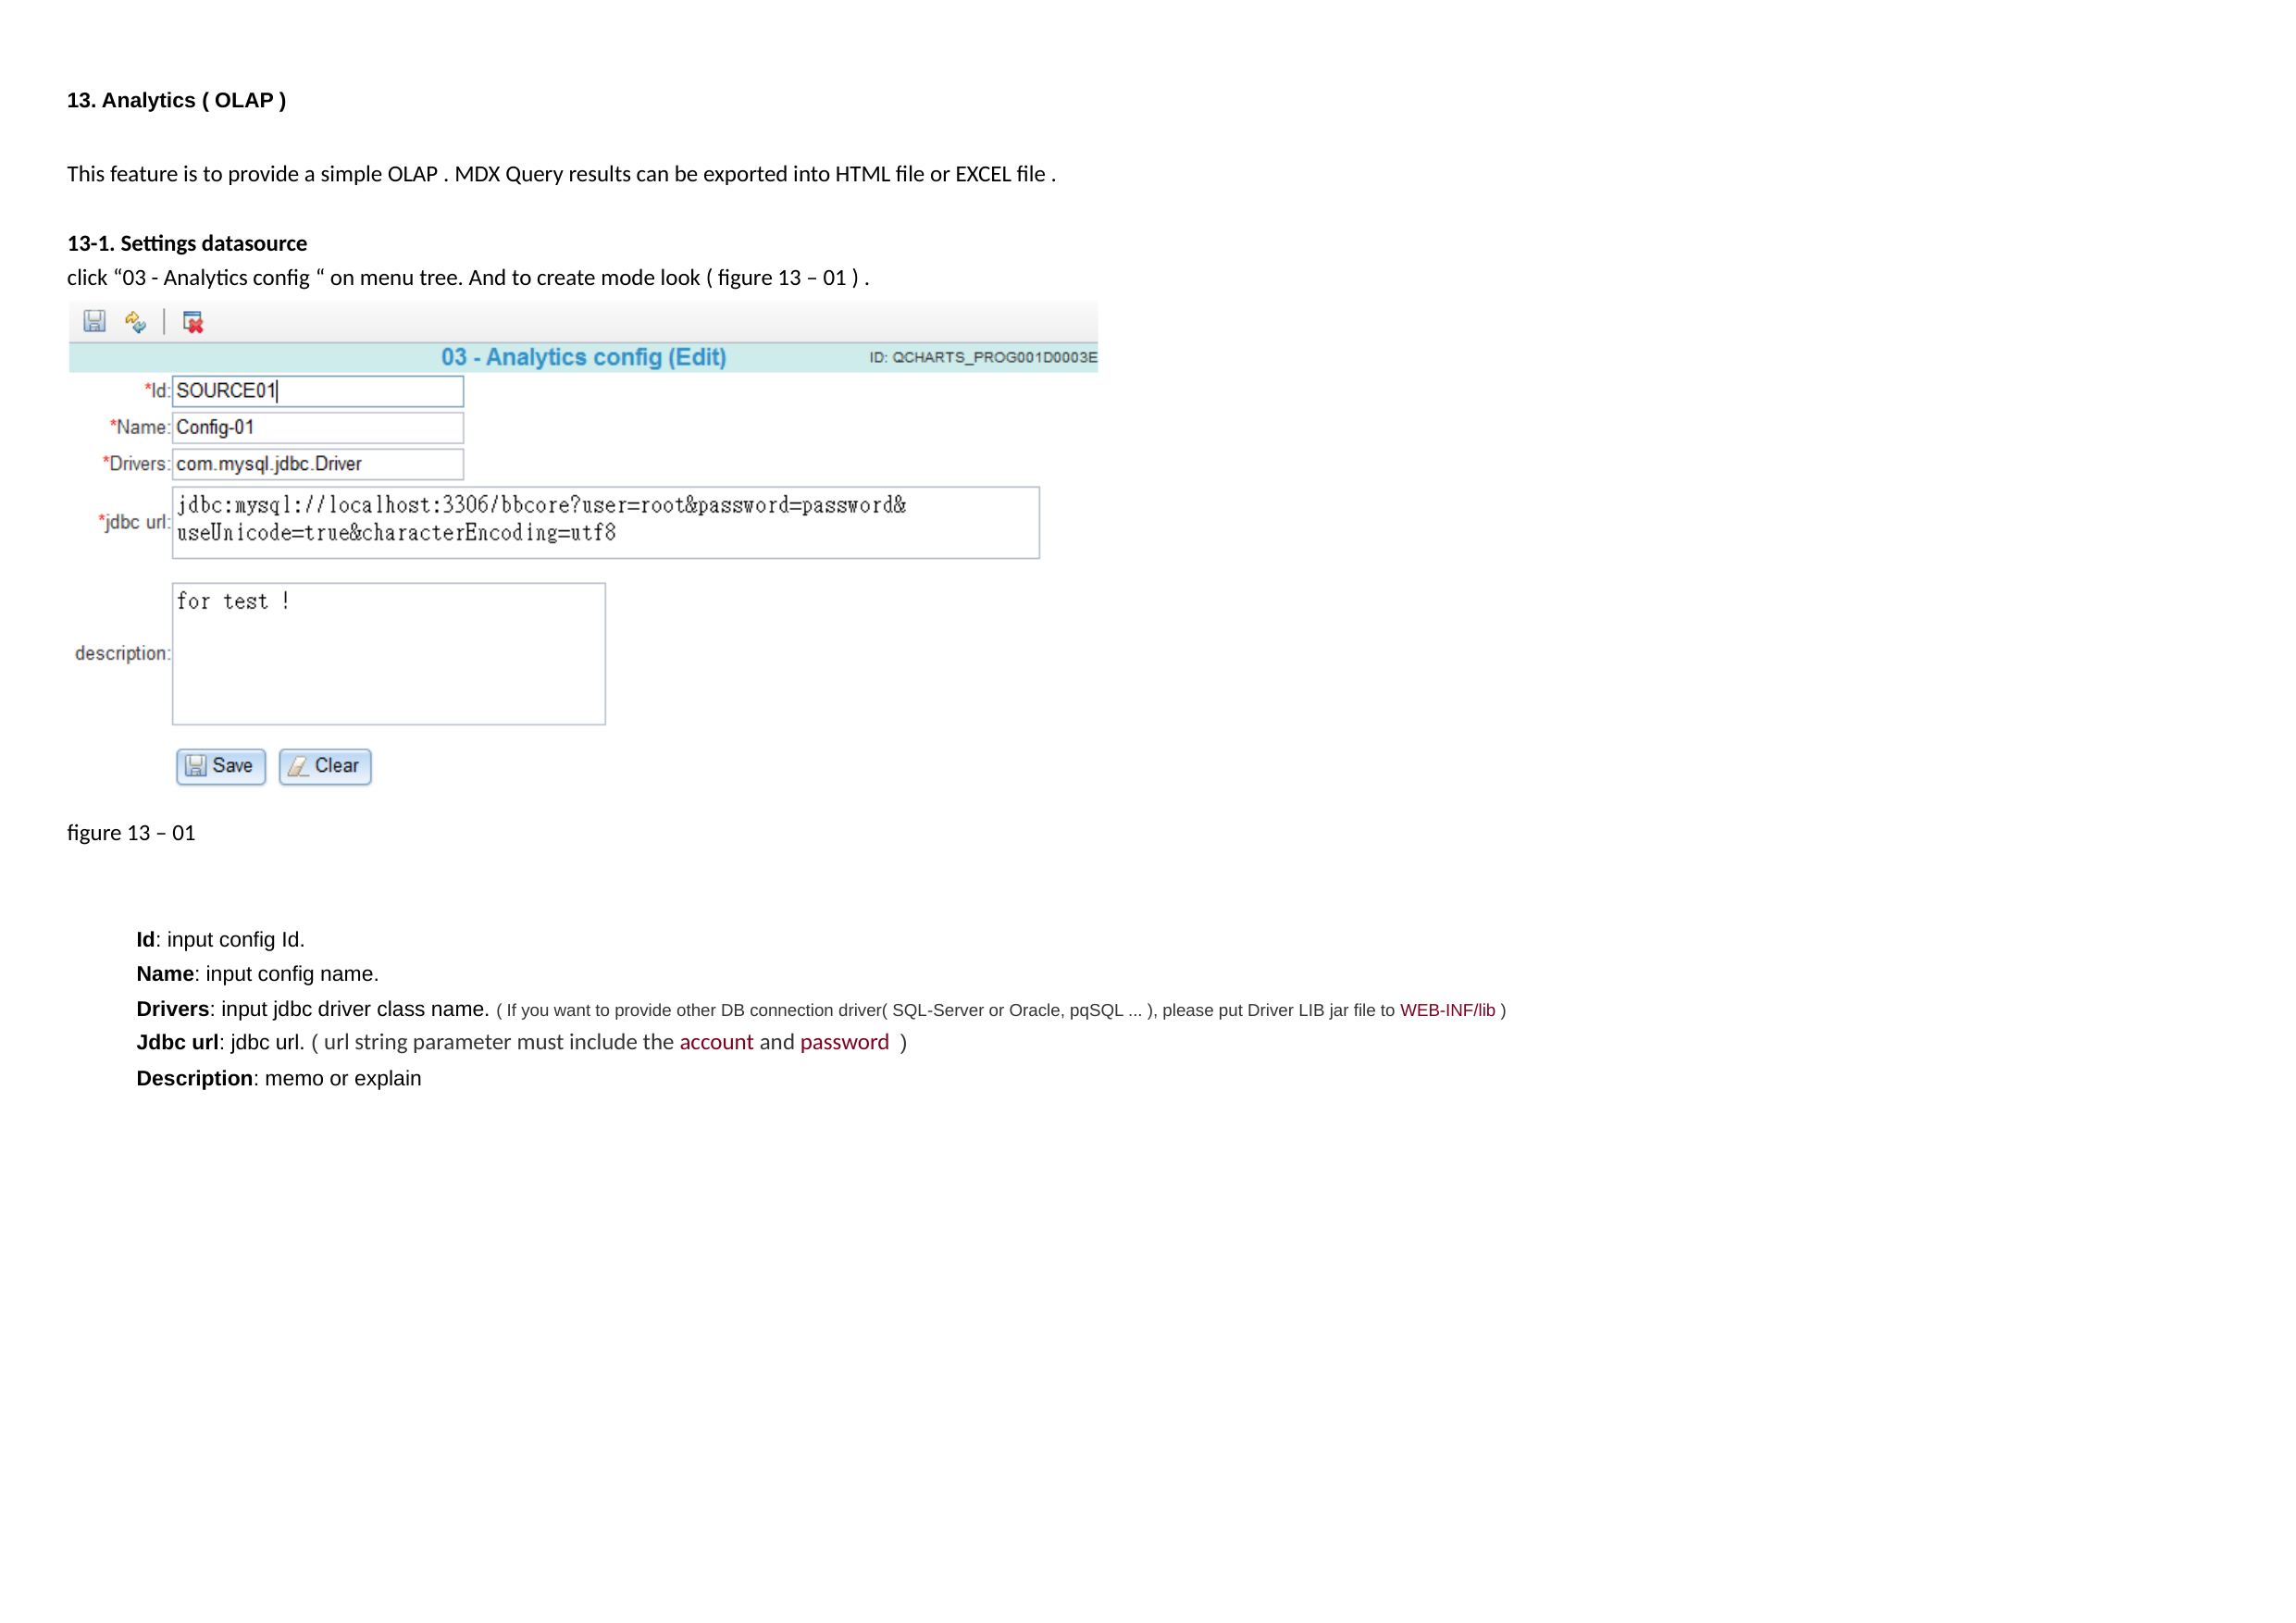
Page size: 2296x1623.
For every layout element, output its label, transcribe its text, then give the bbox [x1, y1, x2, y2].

text Name: input config name. [67, 957, 2226, 991]
text click “03 - Analytics config “ on menu tree. And to create mode look ( figure 13 – 01 ) . [67, 263, 2226, 297]
text Jdbc url: jdbc url. ( url string parameter must include the account and password ) [67, 1026, 2226, 1060]
text This feature is to provide a simple OLAP . MDX Query results can be exported into HTML file or EXCEL file . [67, 158, 2226, 193]
text Drivers: input jdbc driver class name. ( If you want to provide other DB connection driver( SQL-Server or Oracle, pqSQL ... ), please put Driver LIB jar file to WEB-INF/lib ) [67, 991, 2226, 1026]
text figure 13 – 01 [67, 818, 2226, 852]
text 13-1. Settings datasource [67, 228, 2226, 263]
text Description: memo or explain [67, 1060, 2226, 1096]
subtitle 13. Analytics ( OLAP ) [67, 82, 2226, 118]
text Id: input config Id. [67, 922, 2226, 957]
